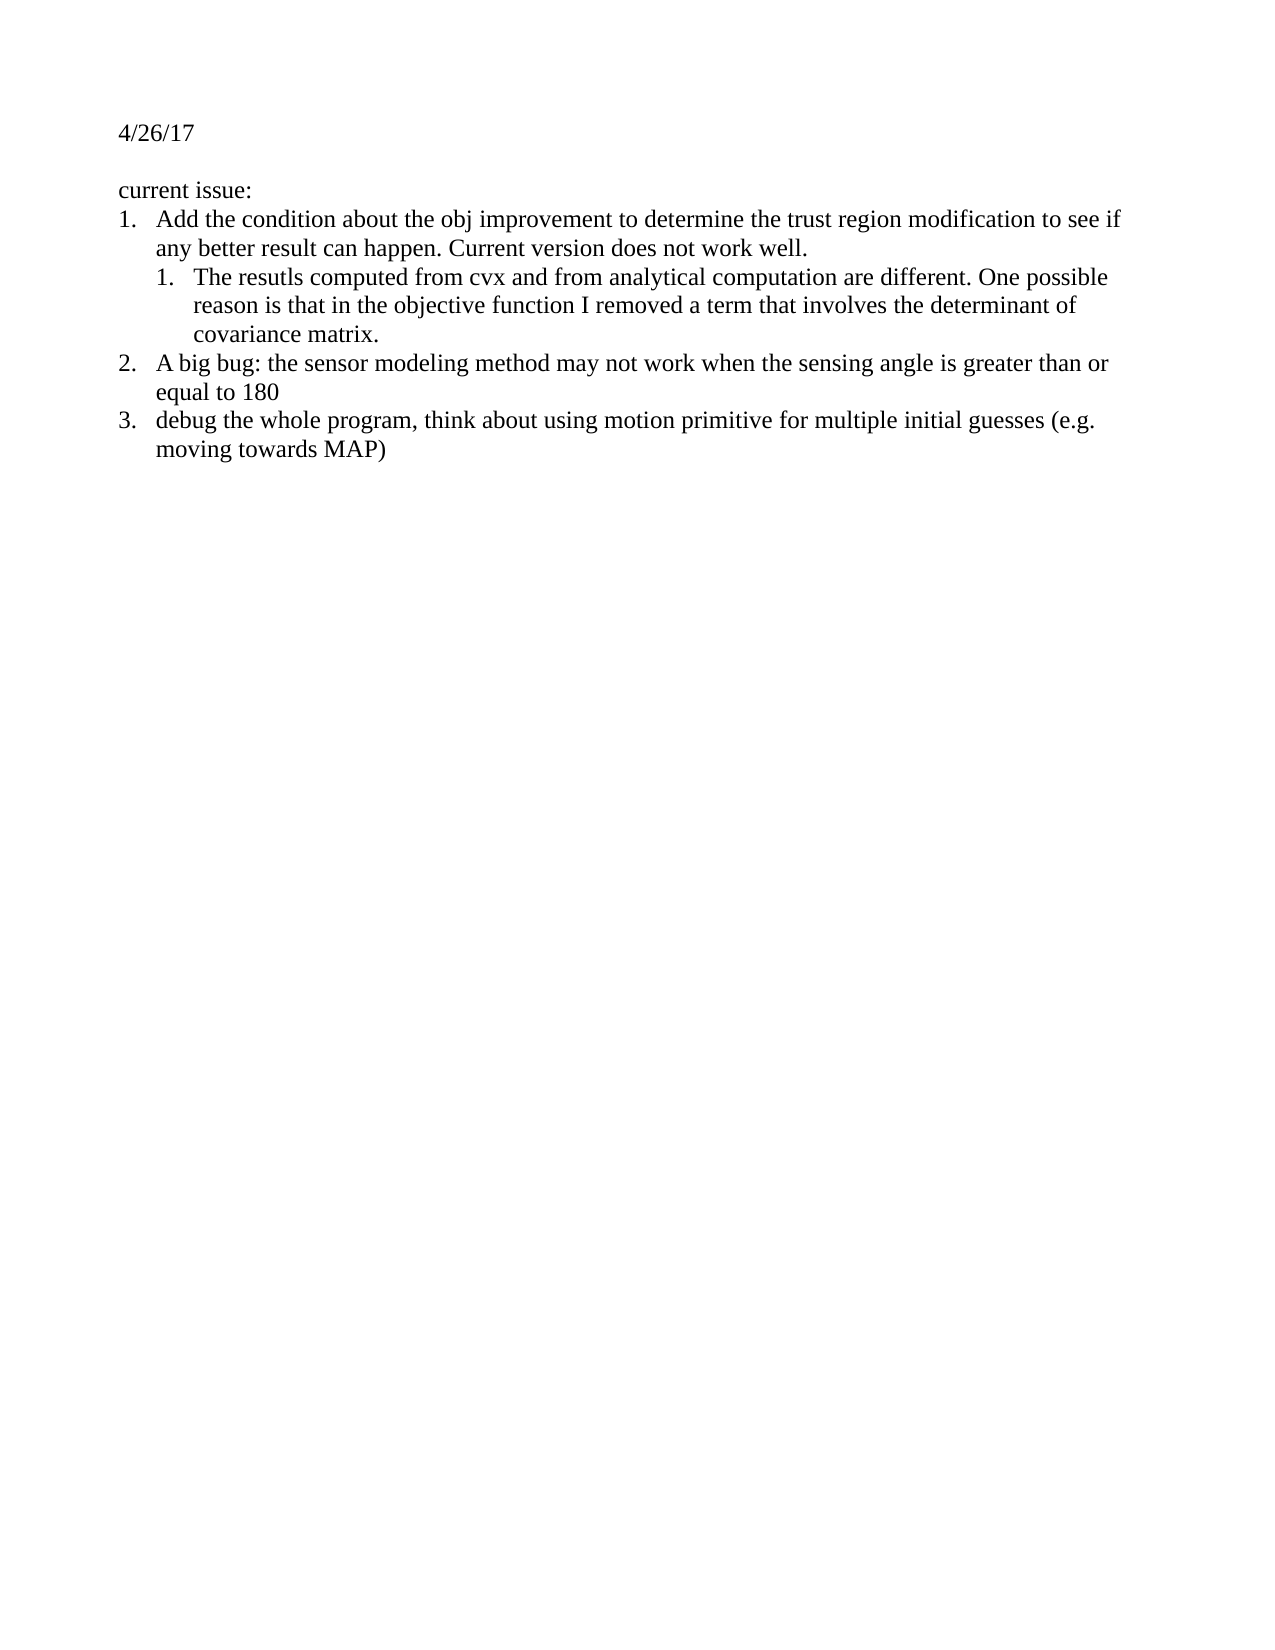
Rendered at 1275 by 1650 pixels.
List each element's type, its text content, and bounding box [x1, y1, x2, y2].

text 4/26/17 [118, 118, 1157, 147]
list Add the condition about the obj improvement to determine the trust region modification to see if any better result can happen. Current version does not work well. [118, 204, 1157, 262]
list The resutls computed from cvx and from analytical computation are different. One possible reason is that in the objective function I removed a term that involves the determinant of covariance matrix. [156, 262, 1157, 348]
list A big bug: the sensor modeling method may not work when the sensing angle is greater than or equal to 180 [118, 348, 1157, 406]
text current issue: [118, 176, 1157, 204]
list debug the whole program, think about using motion primitive for multiple initial guesses (e.g. moving towards MAP) [118, 406, 1157, 463]
